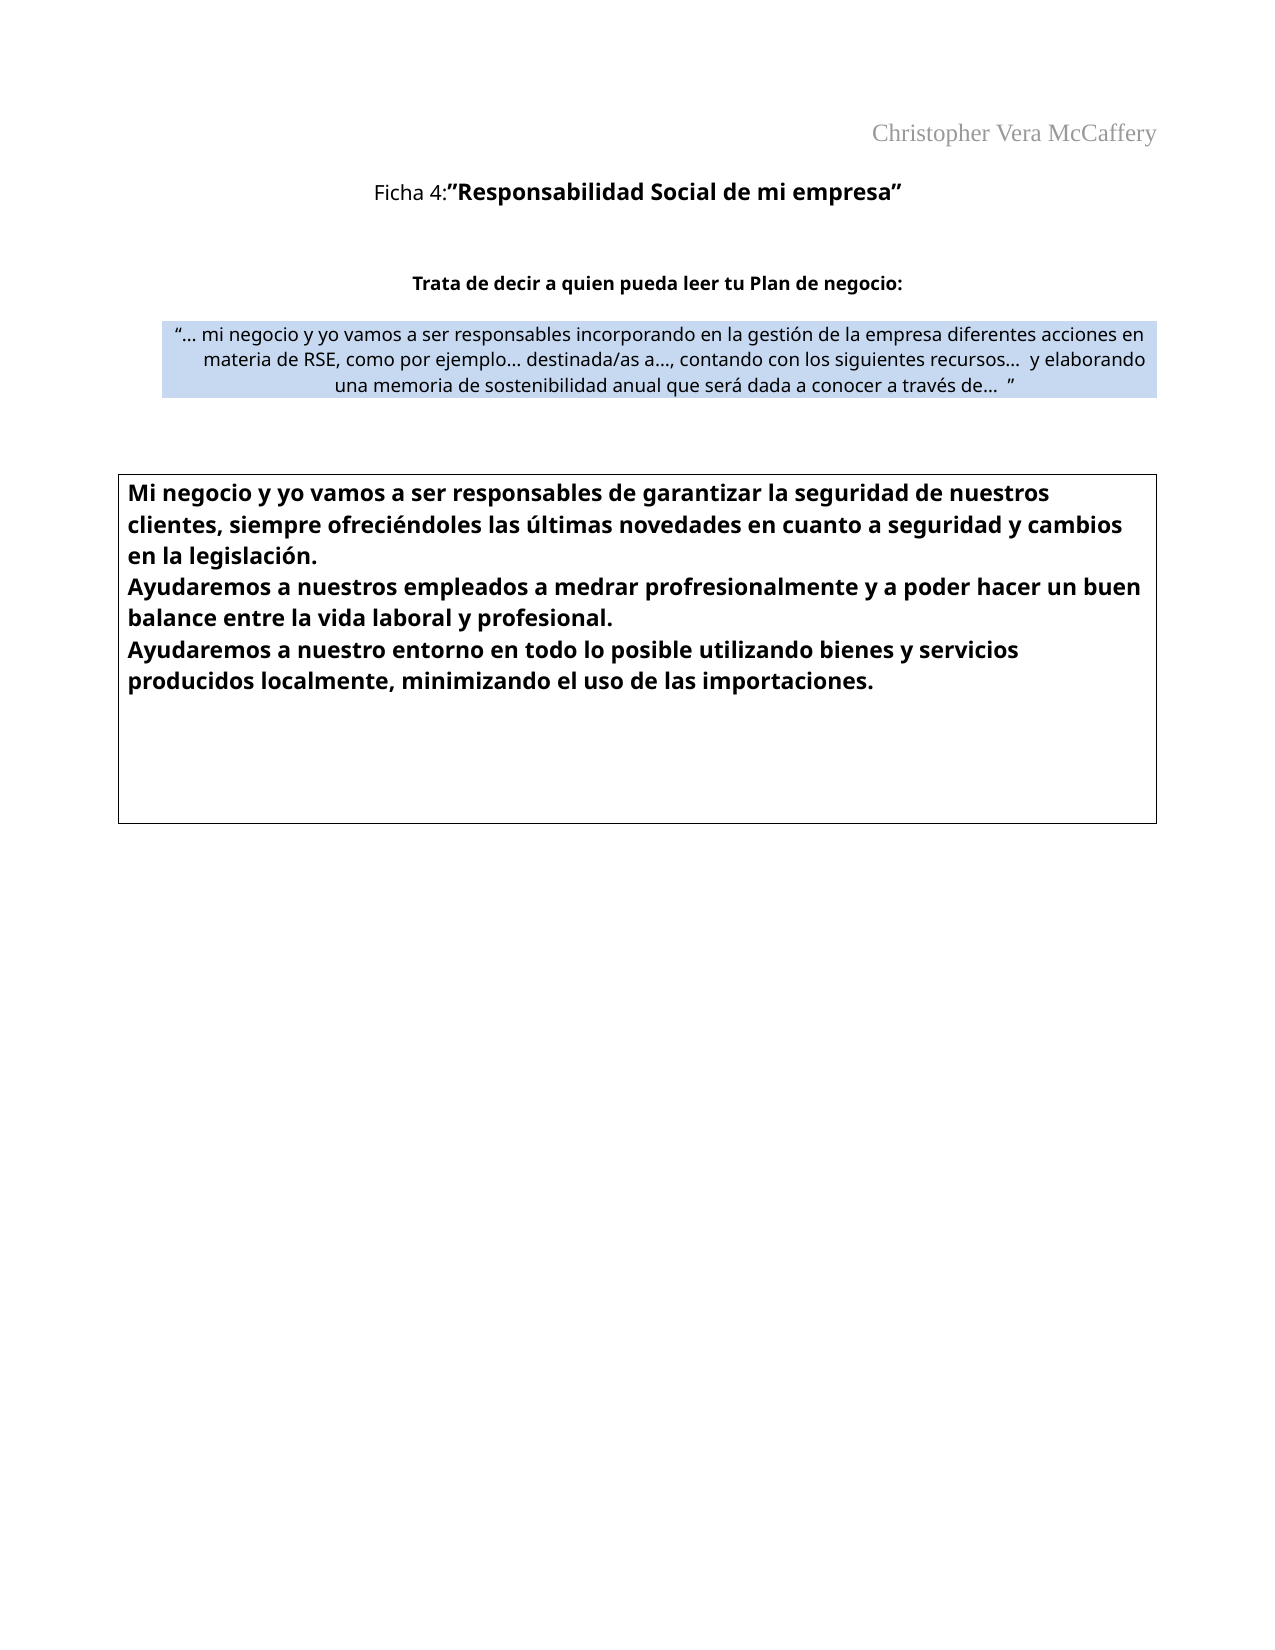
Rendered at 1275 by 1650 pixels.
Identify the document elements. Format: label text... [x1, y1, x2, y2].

text Ficha 4:”Responsabilidad Social de mi empresa” [118, 176, 1157, 208]
text Ayudaremos a nuestro entorno en todo lo posible utilizando bienes y servicios producidos localmente, minimizando el uso de las importaciones. [119, 631, 1156, 696]
text “… mi negocio y yo vamos a ser responsables incorporando en la gestión de la empresa diferentes acciones en materia de RSE, como por ejemplo… destinada/as a…, contando con los siguientes recursos… y elaborando una memoria de sostenibilidad anual que será dada a conocer a través de… ” [162, 321, 1157, 398]
text Ayudaremos a nuestros empleados a medrar profresionalmente y a poder hacer un buen balance entre la vida laboral y profesional. [119, 568, 1156, 631]
text Mi negocio y yo vamos a ser responsables de garantizar la seguridad de nuestros clientes, siempre ofreciéndoles las últimas novedades en cuanto a seguridad y cambios en la legislación. [119, 475, 1156, 568]
text Trata de decir a quien pueda leer tu Plan de negocio: [162, 270, 1157, 296]
